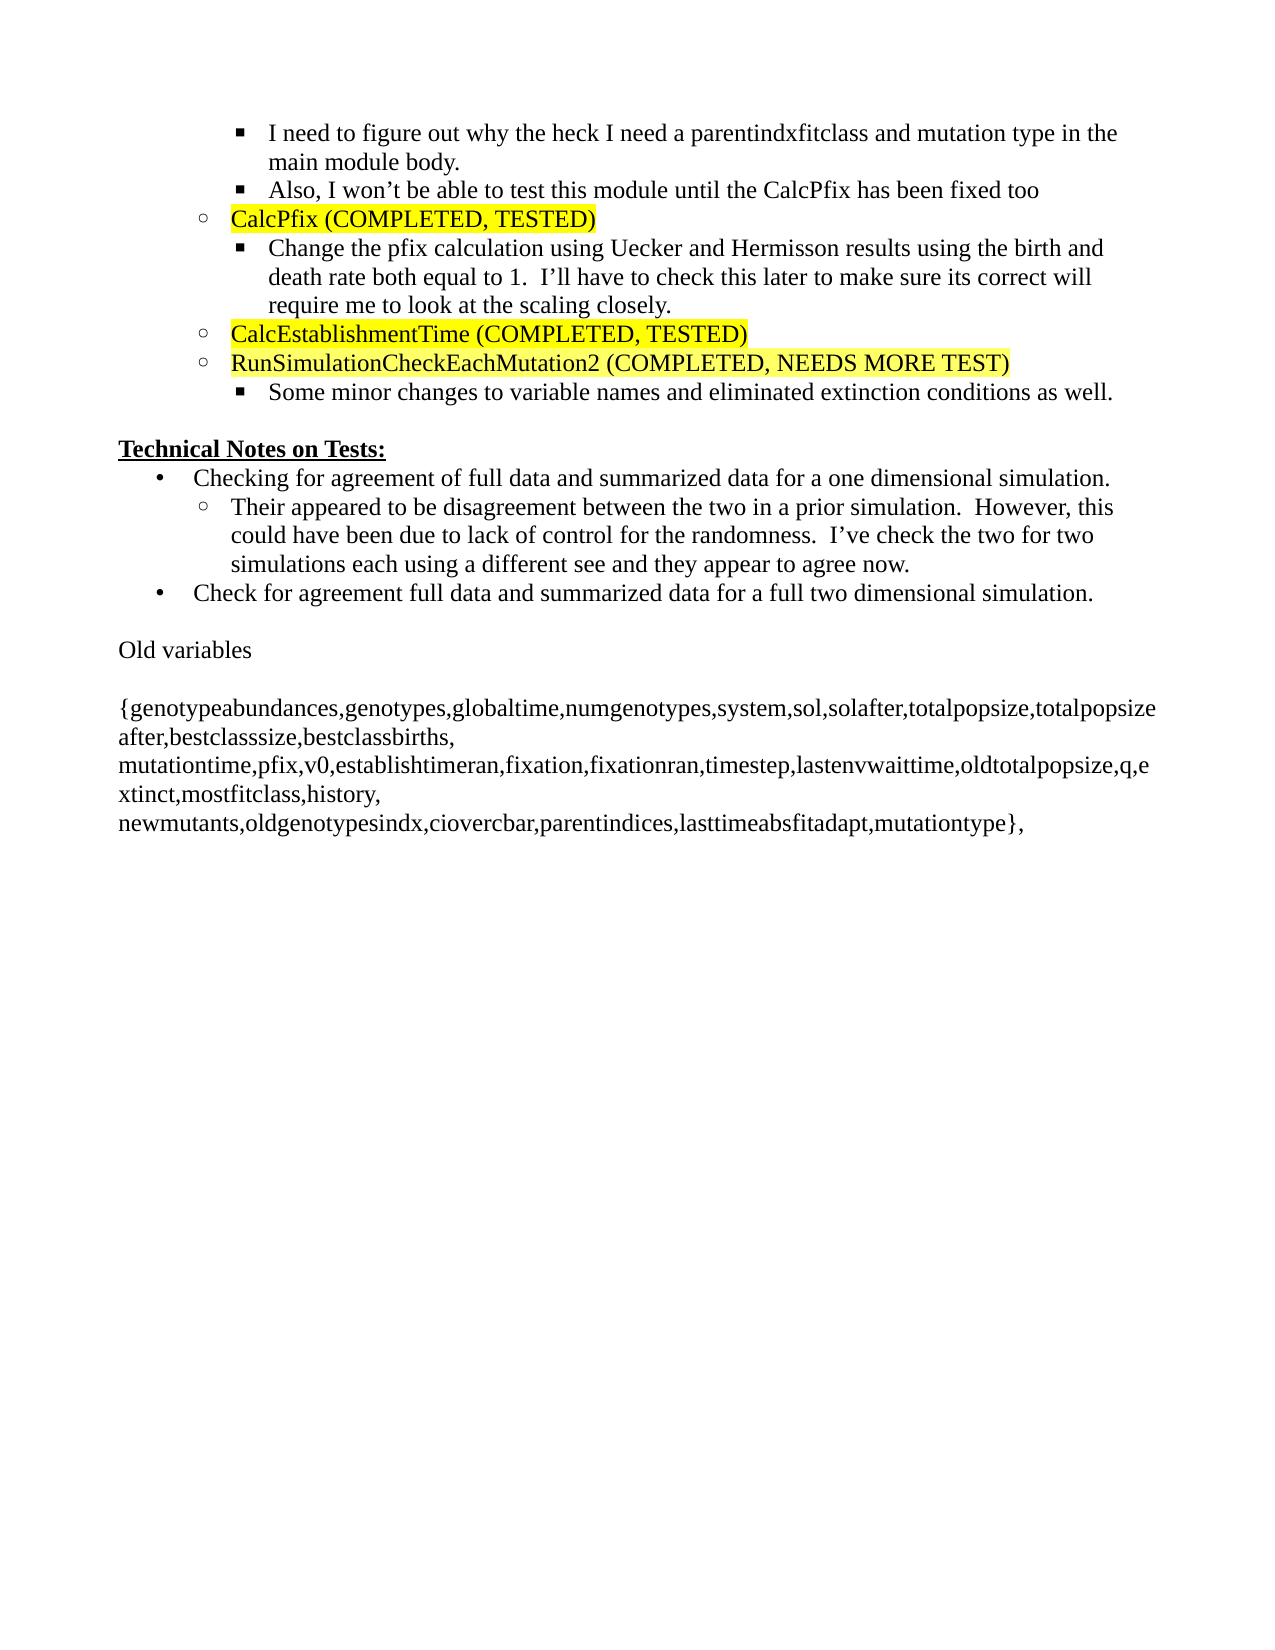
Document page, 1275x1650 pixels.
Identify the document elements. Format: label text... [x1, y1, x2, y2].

list Also, I won’t be able to test this module until the CalcPfix has been fixed too [231, 176, 1157, 204]
list Check for agreement full data and summarized data for a full two dimensional simulation. [156, 578, 1157, 607]
list Change the pfix calculation using Uecker and Hermisson results using the birth and death rate both equal to 1. I’ll have to check this later to make sure its correct will require me to look at the scaling closely. [231, 233, 1157, 319]
text Old variables [118, 636, 1157, 664]
list I need to figure out why the heck I need a parentindxfitclass and mutation type in the main module body. [231, 118, 1157, 176]
list Checking for agreement of full data and summarized data for a one dimensional simulation. [156, 463, 1157, 492]
list CalcEstablishmentTime (COMPLETED, TESTED) [193, 319, 1157, 348]
text {genotypeabundances,genotypes,globaltime,numgenotypes,system,sol,solafter,totalpopsize,totalpopsizeafter,bestclasssize,bestclassbirths, [118, 693, 1157, 751]
list Their appeared to be disagreement between the two in a prior simulation. However, this could have been due to lack of control for the randomness. I’ve check the two for two simulations each using a different see and they appear to agree now. [193, 492, 1157, 578]
list CalcPfix (COMPLETED, TESTED) [193, 204, 1157, 233]
list Some minor changes to variable names and eliminated extinction conditions as well. [231, 377, 1157, 406]
text mutationtime,pfix,v0,establishtimeran,fixation,fixationran,timestep,lastenvwaittime,oldtotalpopsize,q,extinct,mostfitclass,history, [118, 751, 1157, 808]
text newmutants,oldgenotypesindx,ciovercbar,parentindices,lasttimeabsfitadapt,mutationtype}, [118, 808, 1157, 837]
text Technical Notes on Tests: [118, 434, 1157, 463]
list RunSimulationCheckEachMutation2 (COMPLETED, NEEDS MORE TEST) [193, 348, 1157, 377]
